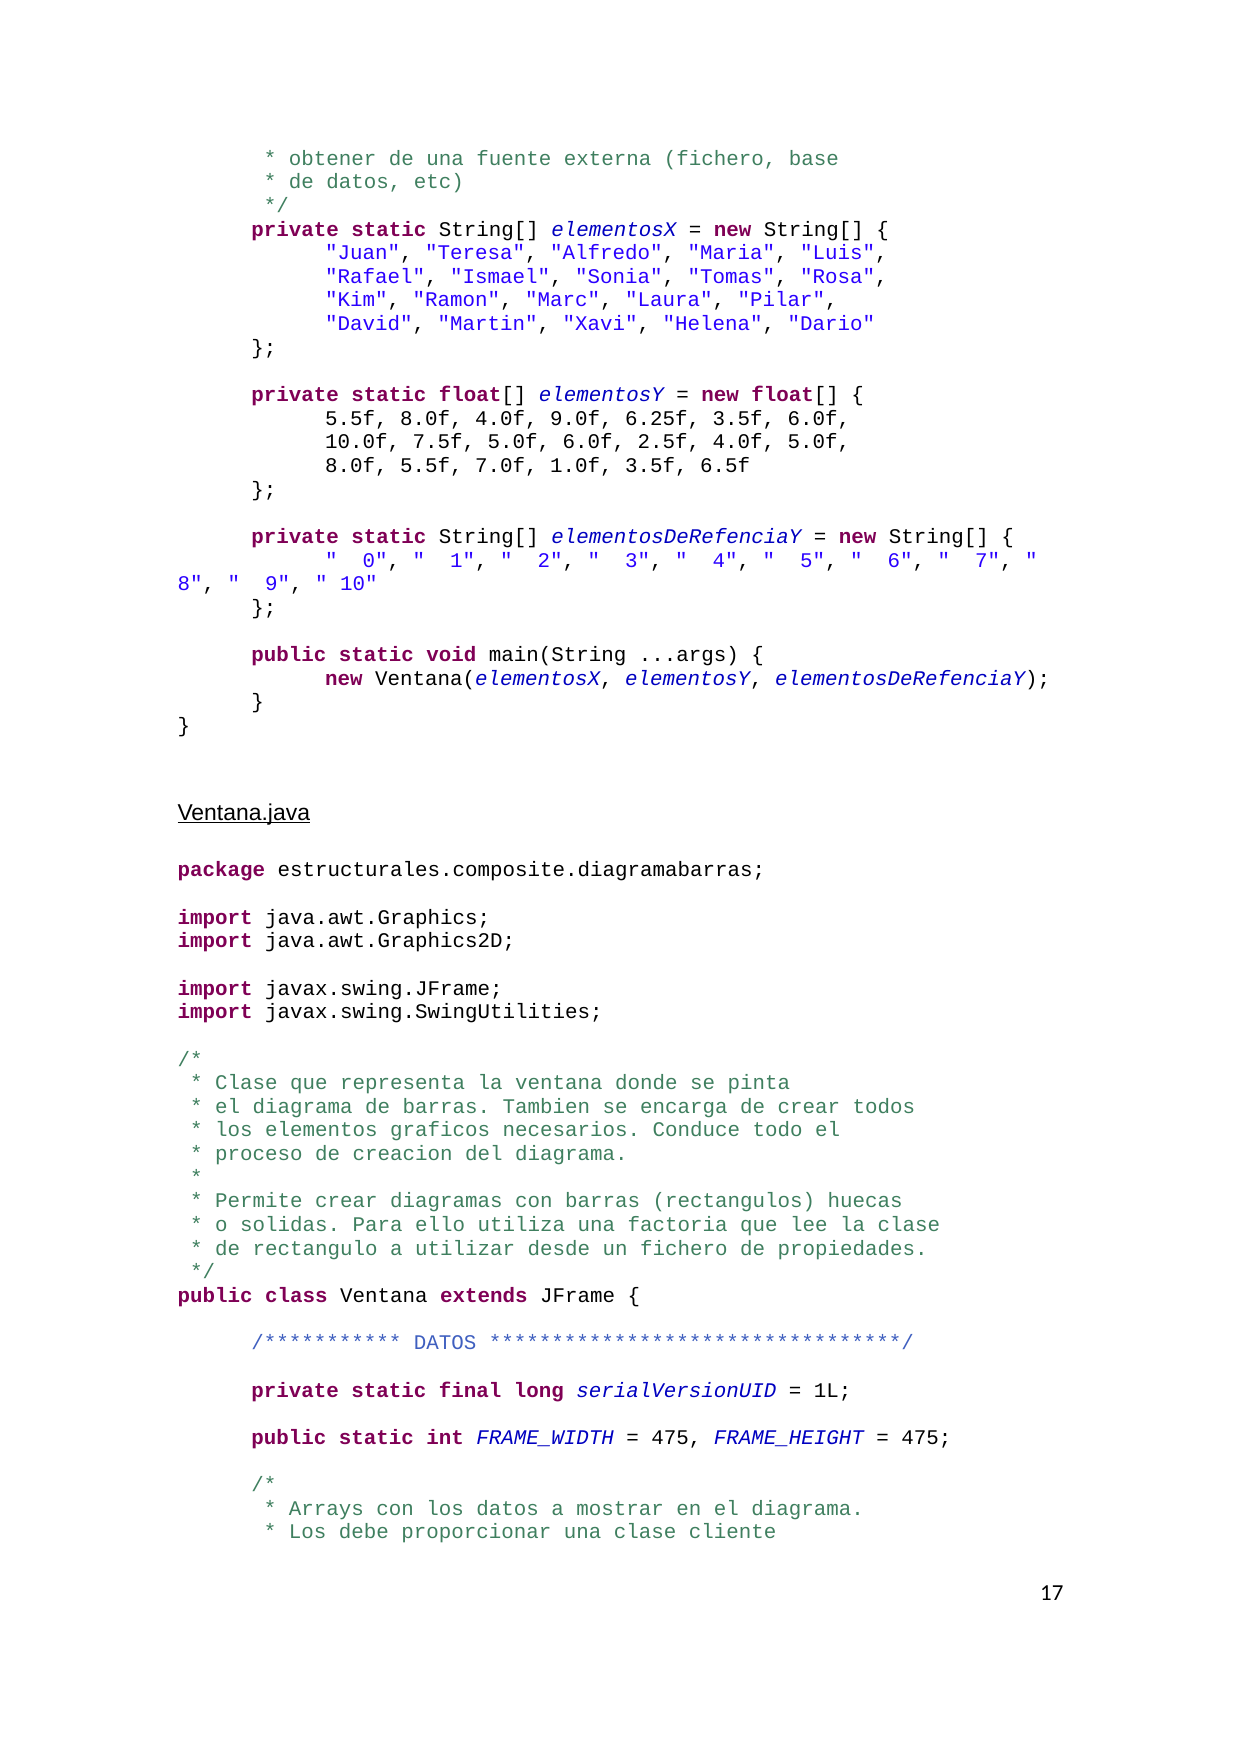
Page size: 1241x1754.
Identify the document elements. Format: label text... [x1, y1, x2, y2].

text public static void main(String ...args) { [177, 644, 1063, 668]
text public class Ventana extends JFrame { [177, 1285, 1063, 1309]
text * obtener de una fuente externa (fichero, base [177, 148, 1063, 171]
text * de rectangulo a utilizar desde un fichero de propiedades. [177, 1238, 1063, 1261]
text "David", "Martin", "Xavi", "Helena", "Dario" [177, 313, 1063, 337]
text new Ventana(elementosX, elementosY, elementosDeRefenciaY); [177, 668, 1063, 691]
text private static String[] elementosDeRefenciaY = new String[] { [177, 526, 1063, 549]
text }; [177, 479, 1063, 502]
text }; [177, 597, 1063, 621]
text private static final long serialVersionUID = 1L; [177, 1379, 1063, 1403]
text * o solidas. Para ello utiliza una factoria que lee la clase [177, 1214, 1063, 1238]
text */ [177, 1261, 1063, 1285]
text }; [177, 337, 1063, 360]
text * [177, 1167, 1063, 1190]
text } [177, 691, 1063, 715]
text } [177, 715, 1063, 739]
text * Arrays con los datos a mostrar en el diagrama. [177, 1498, 1063, 1521]
text import java.awt.Graphics2D; [177, 930, 1063, 954]
text * Clase que representa la ventana donde se pinta [177, 1072, 1063, 1096]
text import javax.swing.JFrame; [177, 978, 1063, 1001]
text "Kim", "Ramon", "Marc", "Laura", "Pilar", [177, 289, 1063, 313]
text * proceso de creacion del diagrama. [177, 1143, 1063, 1167]
text */ [177, 195, 1063, 218]
text * de datos, etc) [177, 171, 1063, 195]
text /* [177, 1474, 1063, 1498]
text " 0", " 1", " 2", " 3", " 4", " 5", " 6", " 7", " 8", " 9", " 10" [177, 549, 1063, 597]
text "Rafael", "Ismael", "Sonia", "Tomas", "Rosa", [177, 266, 1063, 289]
text package estructurales.composite.diagramabarras; [177, 859, 1063, 883]
text /* [177, 1048, 1063, 1072]
text Ventana.java [177, 799, 1063, 825]
text 8.0f, 5.5f, 7.0f, 1.0f, 3.5f, 6.5f [177, 455, 1063, 479]
text import javax.swing.SwingUtilities; [177, 1001, 1063, 1025]
text private static float[] elementosY = new float[] { [177, 384, 1063, 408]
text public static int FRAME_WIDTH = 475, FRAME_HEIGHT = 475; [177, 1427, 1063, 1451]
text * Los debe proporcionar una clase cliente [177, 1521, 1063, 1545]
text * los elementos graficos necesarios. Conduce todo el [177, 1119, 1063, 1143]
text * el diagrama de barras. Tambien se encarga de crear todos [177, 1096, 1063, 1119]
text import java.awt.Graphics; [177, 907, 1063, 930]
text private static String[] elementosX = new String[] { [177, 218, 1063, 242]
text 5.5f, 8.0f, 4.0f, 9.0f, 6.25f, 3.5f, 6.0f, [177, 408, 1063, 431]
text /*********** DATOS *********************************/ [177, 1332, 1063, 1356]
text * Permite crear diagramas con barras (rectangulos) huecas [177, 1190, 1063, 1214]
text "Juan", "Teresa", "Alfredo", "Maria", "Luis", [177, 242, 1063, 266]
text 10.0f, 7.5f, 5.0f, 6.0f, 2.5f, 4.0f, 5.0f, [177, 431, 1063, 455]
